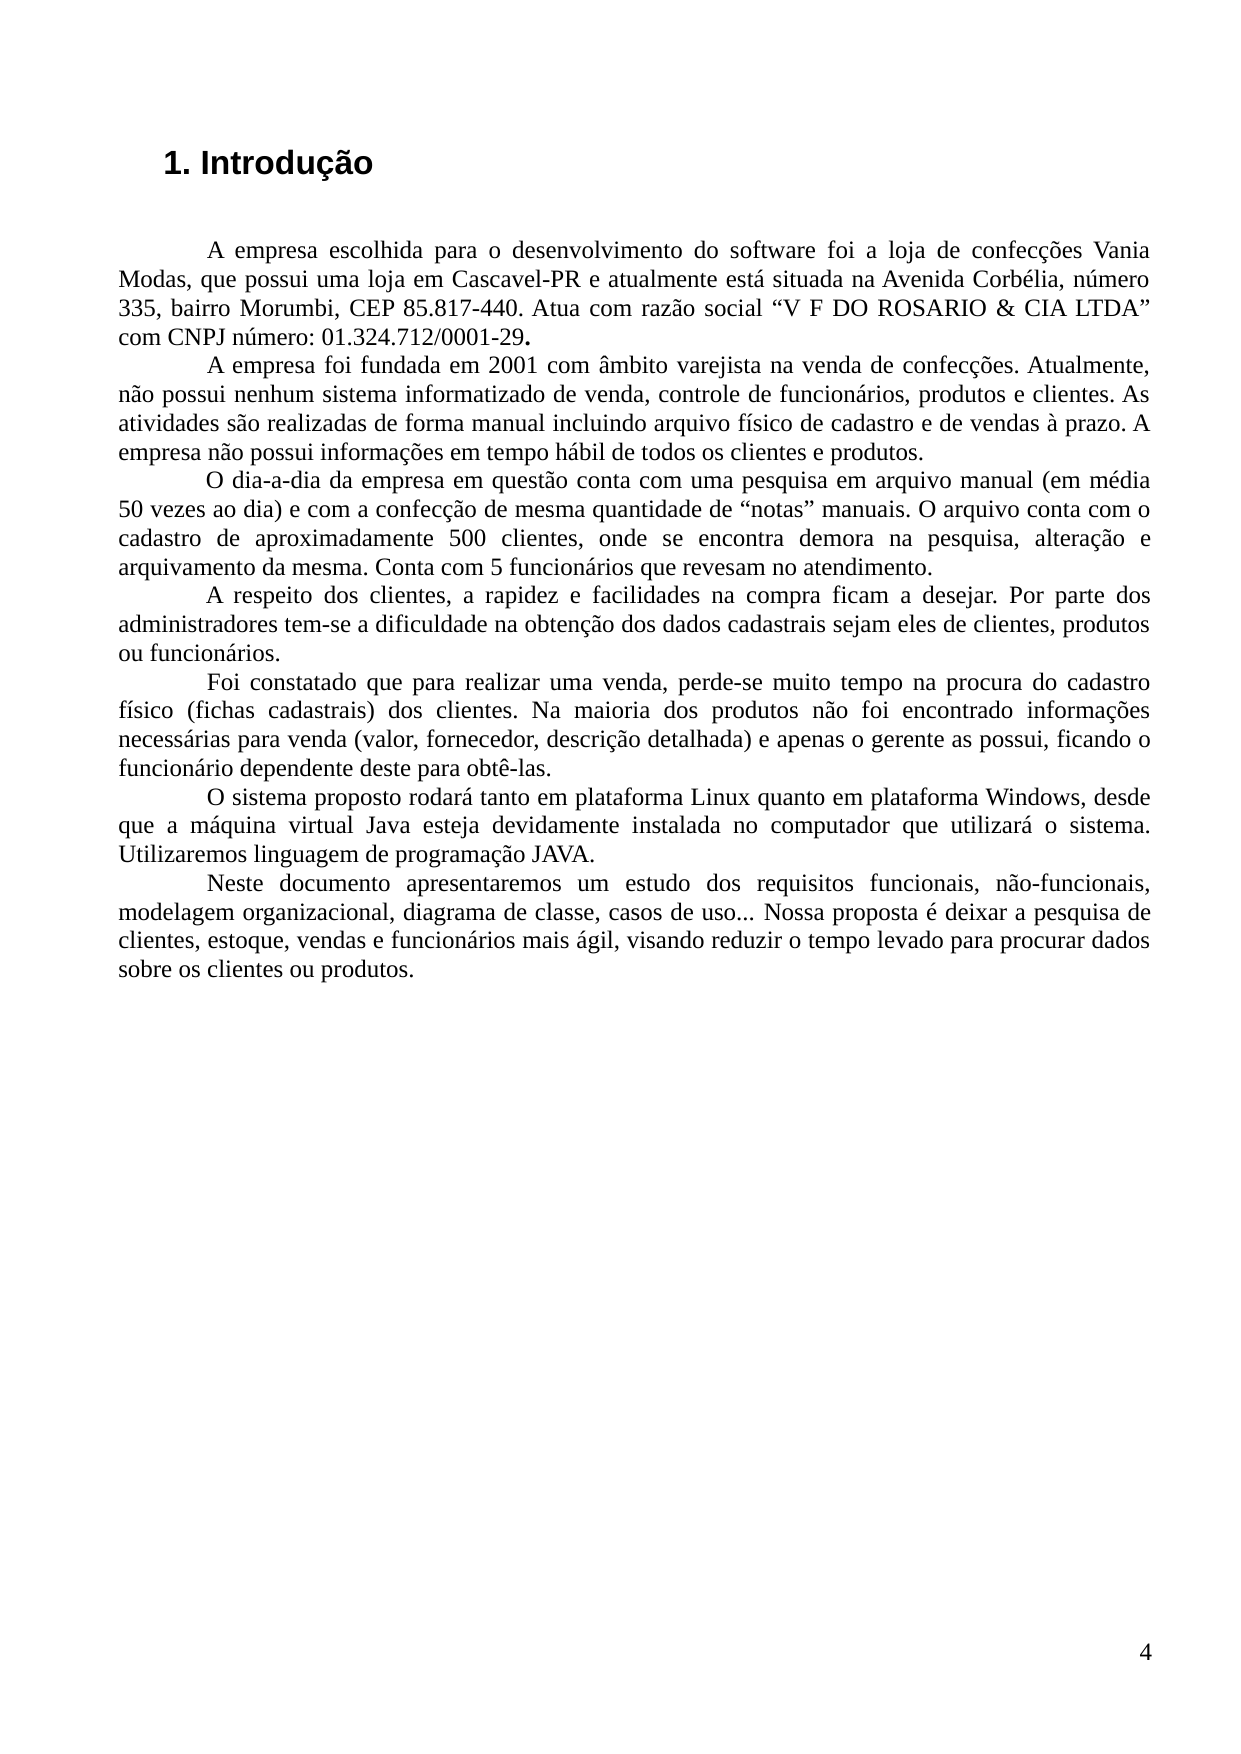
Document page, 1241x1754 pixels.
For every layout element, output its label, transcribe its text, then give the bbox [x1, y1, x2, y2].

text A empresa escolhida para o desenvolvimento do software foi a loja de confecções Vania Modas, que possui uma loja em Cascavel-PR e atualmente está situada na Avenida Corbélia, número 335, bairro Morumbi, CEP 85.817-440. Atua com razão social “V F DO ROSARIO & CIA LTDA” com CNPJ número: 01.324.712/0001-29. [118, 236, 1152, 351]
subtitle 1. Introdução [118, 143, 1152, 182]
text O dia-a-dia da empresa em questão conta com uma pesquisa em arquivo manual (em média 50 vezes ao dia) e com a confecção de mesma quantidade de “notas” manuais. O arquivo conta com o cadastro de aproximadamente 500 clientes, onde se encontra demora na pesquisa, alteração e arquivamento da mesma. Conta com 5 funcionários que revesam no atendimento. [118, 466, 1152, 581]
text A respeito dos clientes, a rapidez e facilidades na compra ficam a desejar. Por parte dos administradores tem-se a dificuldade na obtenção dos dados cadastrais sejam eles de clientes, produtos ou funcionários. [118, 581, 1152, 667]
text O sistema proposto rodará tanto em plataforma Linux quanto em plataforma Windows, desde que a máquina virtual Java esteja devidamente instalada no computador que utilizará o sistema. Utilizaremos linguagem de programação JAVA. [118, 782, 1152, 868]
text Neste documento apresentaremos um estudo dos requisitos funcionais, não-funcionais, modelagem organizacional, diagrama de classe, casos de uso... Nossa proposta é deixar a pesquisa de clientes, estoque, vendas e funcionários mais ágil, visando reduzir o tempo levado para procurar dados sobre os clientes ou produtos. [118, 868, 1152, 983]
text A empresa foi fundada em 2001 com âmbito varejista na venda de confecções. Atualmente, não possui nenhum sistema informatizado de venda, controle de funcionários, produtos e clientes. As atividades são realizadas de forma manual incluindo arquivo físico de cadastro e de vendas à prazo. A empresa não possui informações em tempo hábil de todos os clientes e produtos. [118, 351, 1152, 466]
text Foi constatado que para realizar uma venda, perde-se muito tempo na procura do cadastro físico (fichas cadastrais) dos clientes. Na maioria dos produtos não foi encontrado informações necessárias para venda (valor, fornecedor, descrição detalhada) e apenas o gerente as possui, ficando o funcionário dependente deste para obtê-las. [118, 667, 1152, 782]
